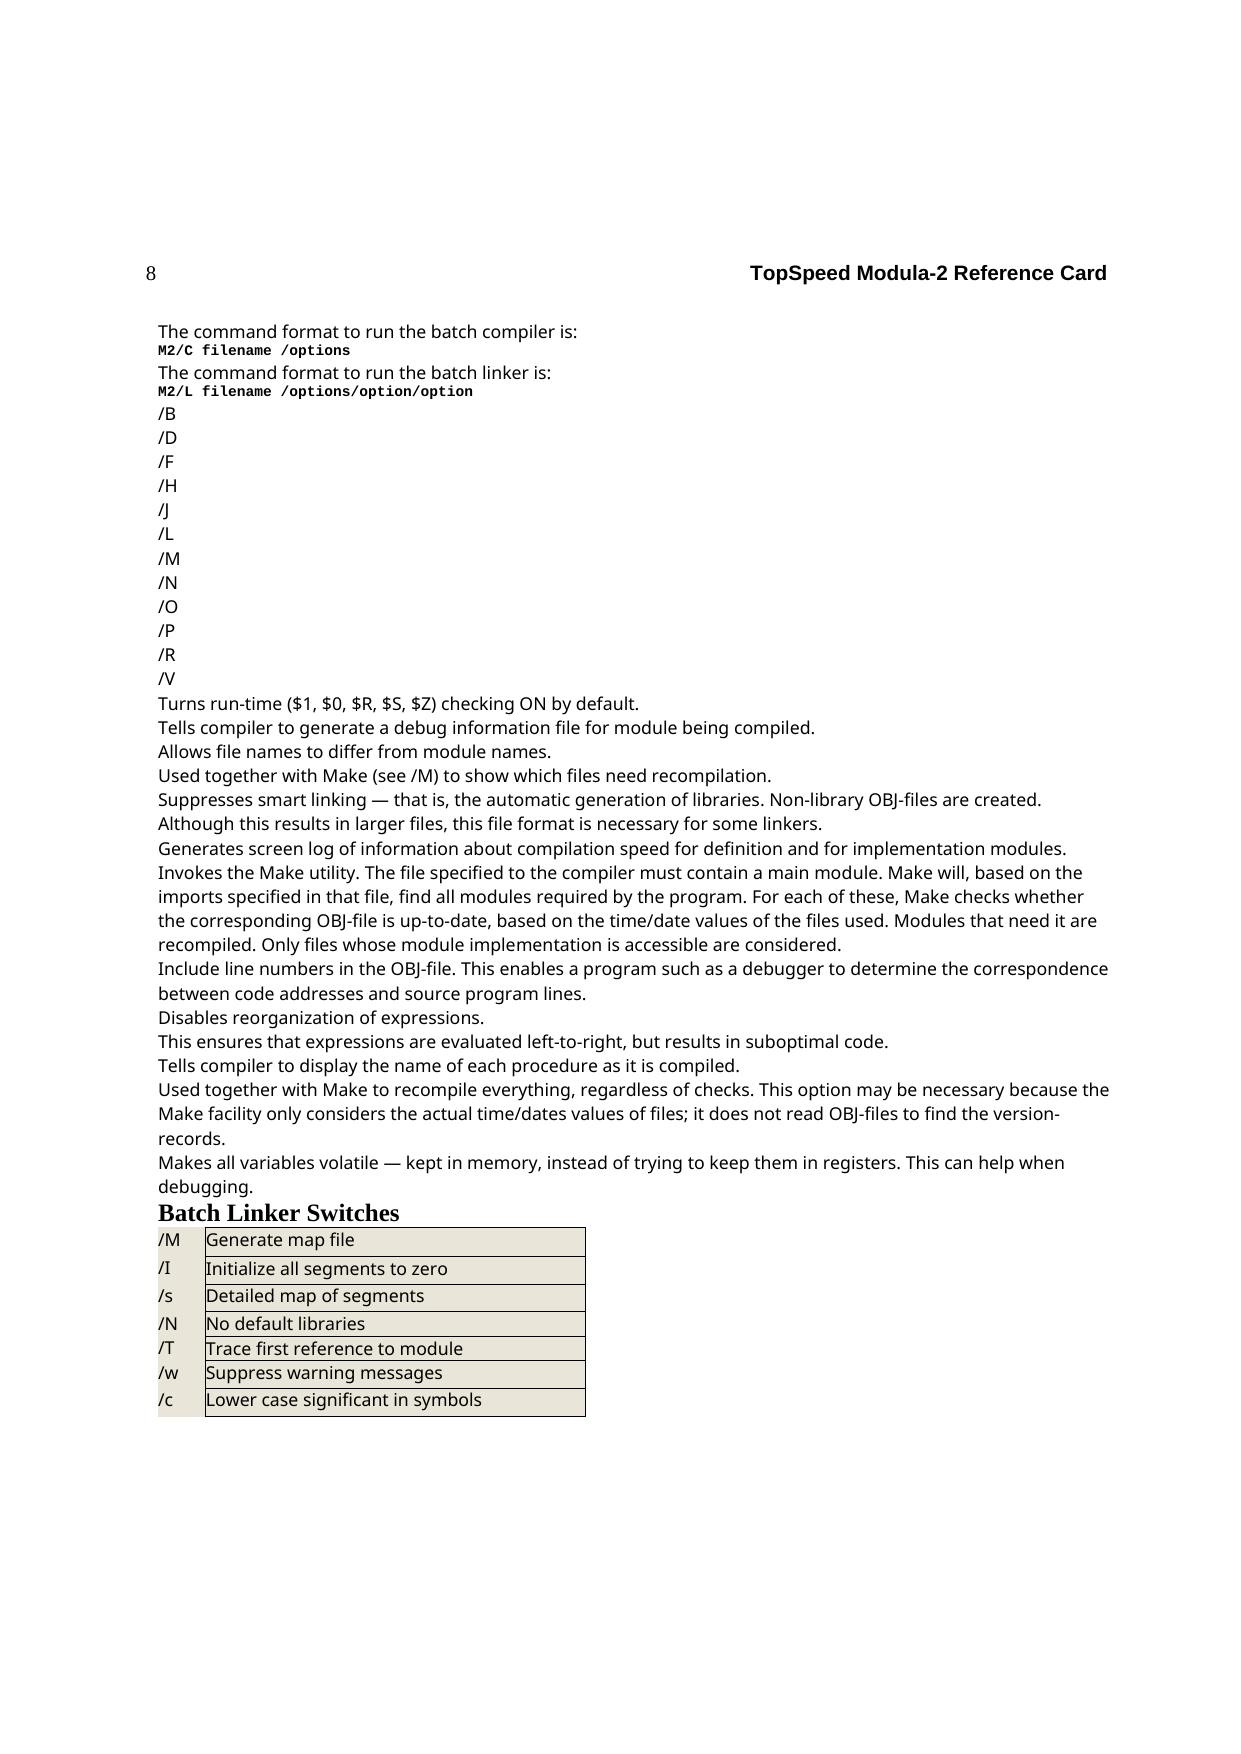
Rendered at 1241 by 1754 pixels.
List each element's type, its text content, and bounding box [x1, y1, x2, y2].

text Include line numbers in the OBJ-file. This enables a program such as a debugger to determine the correspondence between code addresses and source program lines. [158, 957, 1114, 1005]
text /P [158, 618, 1114, 643]
text /L [158, 522, 1114, 546]
subtitle Batch Linker Switches [158, 1198, 1114, 1227]
text /B [158, 401, 1114, 425]
table_cell /c [158, 1388, 205, 1417]
text Used together with Make (see /M) to show which files need recompilation. [158, 763, 1114, 788]
text M2/L filename /options/option/option [158, 384, 1114, 401]
text /F [158, 449, 1114, 473]
table_cell /N [158, 1311, 205, 1336]
text Generates screen log of information about compilation speed for definition and for implementation modules. [158, 836, 1114, 860]
text Used together with Make to recompile ev­erything, regardless of checks. This option may be necessary because the Make facility only considers the actual time/dates values of files; it does not read OBJ-files to find the version-records. [158, 1078, 1114, 1150]
table_cell Suppress warning messages [206, 1361, 585, 1388]
table_cell /T [158, 1336, 205, 1360]
text The command format to run the batch linker is: [158, 360, 1114, 384]
text Disables reorganization of expressions. [158, 1005, 1114, 1029]
text This ensures that expressions are evaluated left-to-right, but results in suboptimal code. [158, 1029, 1114, 1053]
text Makes all variables volatile — kept in mem­ory, instead of trying to keep them in regis­ters. This can help when debugging. [158, 1150, 1114, 1198]
text Turns run-time ($1, $0, $R, $S, $Z) checking ON by default. [158, 691, 1114, 715]
table_cell No default libraries [206, 1312, 585, 1336]
table_cell Detailed map of segments [206, 1285, 585, 1311]
table_cell /s [158, 1284, 205, 1311]
table_header Generate map file [206, 1228, 585, 1256]
text The command format to run the batch compiler is: [158, 319, 1114, 344]
text /O [158, 594, 1114, 618]
text Suppresses smart linking — that is, the au­tomatic generation of libraries. Non-library OBJ-files are created. Although this results in larger files, this file format is necessary for some linkers. [158, 788, 1114, 836]
text /H [158, 473, 1114, 498]
text M2/C filename /options [158, 344, 1114, 360]
text Allows file names to differ from module names. [158, 739, 1114, 763]
text /M [158, 546, 1114, 570]
table_cell Initialize all segments to zero [206, 1257, 585, 1284]
text /D [158, 425, 1114, 449]
text /J [158, 498, 1114, 522]
text Invokes the Make utility. The file specified to the compiler must contain a main mod­ule. Make will, based on the imports spec­ified in that file, find all modules required by the program. For each of these, Make checks whether the corresponding OBJ-file is up-to-date, based on the time/date values of the files used. Modules that need it are recompiled. Only files whose module imple­mentation is accessible are considered. [158, 860, 1114, 957]
table_header /M [158, 1227, 205, 1256]
text /R [158, 643, 1114, 667]
table_cell /w [158, 1360, 205, 1388]
table_cell /I [158, 1256, 205, 1284]
text Tells compiler to display the name of each procedure as it is compiled. [158, 1053, 1114, 1078]
text /V [158, 667, 1114, 691]
table_cell Trace first reference to module [206, 1337, 585, 1360]
table_cell Lower case significant in symbols [206, 1389, 585, 1416]
text /N [158, 570, 1114, 594]
text Tells compiler to generate a debug informa­tion file for module being compiled. [158, 715, 1114, 739]
